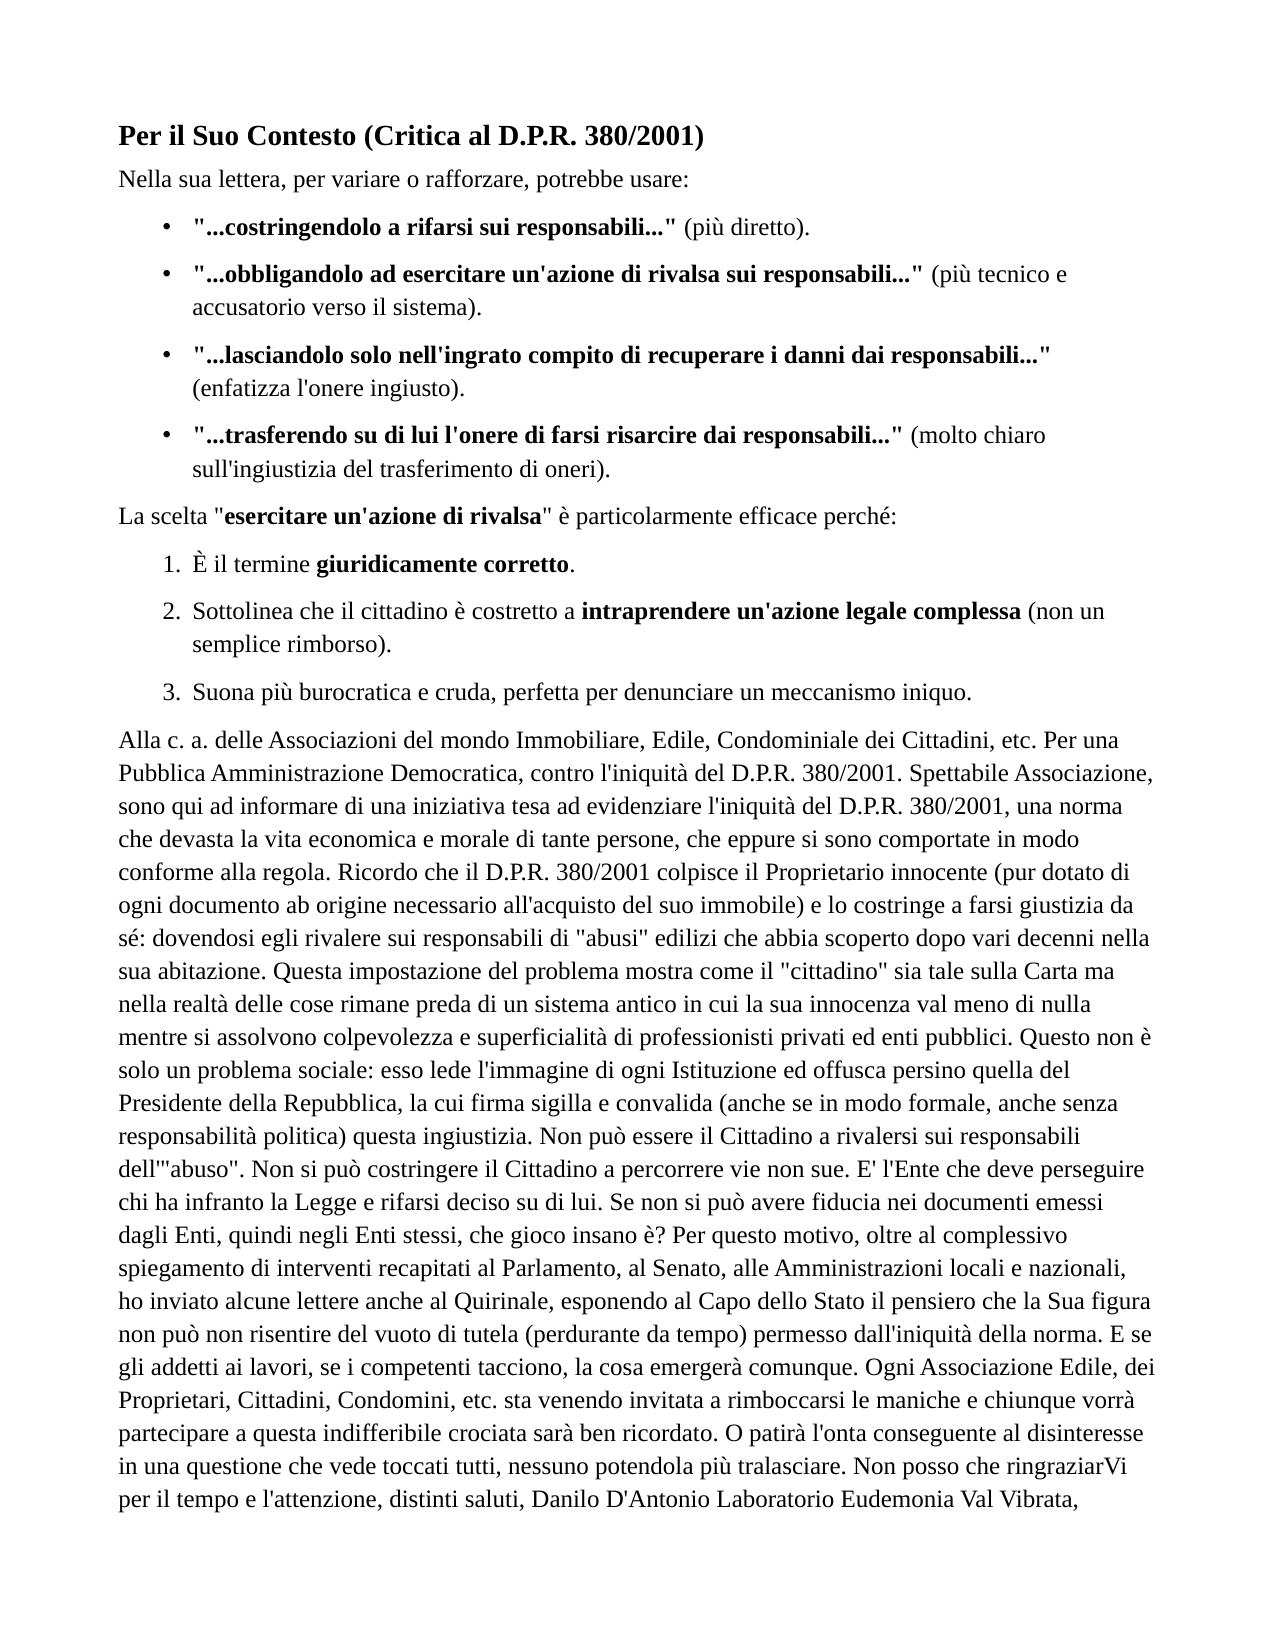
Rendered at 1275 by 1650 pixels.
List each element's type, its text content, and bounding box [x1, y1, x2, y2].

text Alla c. a. delle Associazioni del mondo Immobiliare, Edile, Condominiale dei Cittadini, etc. Per una Pubblica Amministrazione Democratica, contro l'iniquità del D.P.R. 380/2001. Spettabile Associazione, sono qui ad informare di una iniziativa tesa ad evidenziare l'iniquità del D.P.R. 380/2001, una norma che devasta la vita economica e morale di tante persone, che eppure si sono comportate in modo conforme alla regola. Ricordo che il D.P.R. 380/2001 colpisce il Proprietario innocente (pur dotato di ogni documento ab origine necessario all'acquisto del suo immobile) e lo costringe a farsi giustizia da sé: dovendosi egli rivalere sui responsabili di "abusi" edilizi che abbia scoperto dopo vari decenni nella sua abitazione. Questa impostazione del problema mostra come il "cittadino" sia tale sulla Carta ma nella realtà delle cose rimane preda di un sistema antico in cui la sua innocenza val meno di nulla mentre si assolvono colpevolezza e superficialità di professionisti privati ed enti pubblici. Questo non è solo un problema sociale: esso lede l'immagine di ogni Istituzione ed offusca persino quella del Presidente della Repubblica, la cui firma sigilla e convalida (anche se in modo formale, anche senza responsabilità politica) questa ingiustizia. Non può essere il Cittadino a rivalersi sui responsabili dell'"abuso". Non si può costringere il Cittadino a percorrere vie non sue. E' l'Ente che deve perseguire chi ha infranto la Legge e rifarsi deciso su di lui. Se non si può avere fiducia nei documenti emessi dagli Enti, quindi negli Enti stessi, che gioco insano è? Per questo motivo, oltre al complessivo spiegamento di interventi recapitati al Parlamento, al Senato, alle Amministrazioni locali e nazionali, ho inviato alcune lettere anche al Quirinale, esponendo al Capo dello Stato il pensiero che la Sua figura non può non risentire del vuoto di tutela (perdurante da tempo) permesso dall'iniquità della norma. E se gli addetti ai lavori, se i competenti tacciono, la cosa emergerà comunque. Ogni Associazione Edile, dei Proprietari, Cittadini, Condomini, etc. sta venendo invitata a rimboccarsi le maniche e chiunque vorrà partecipare a questa indifferibile crociata sarà ben ricordato. O patirà l'onta conseguente al disinteresse in una questione che vede toccati tutti, nessuno potendola più tralasciare. Non posso che ringraziarVi per il tempo e l'attenzione, distinti saluti, Danilo D'Antonio Laboratorio Eudemonia Val Vibrata, [118, 725, 1157, 1513]
text La scelta "esercitare un'azione di rivalsa" è particolarmente efficace perché: [118, 501, 1157, 530]
list "...costringendolo a rifarsi sui responsabili..." (più diretto). [162, 212, 1157, 241]
list "...lasciandolo solo nell'ingrato compito di recuperare i danni dai responsabili..." (enfatizza l'onere ingiusto). [162, 340, 1157, 402]
list È il termine giuridicamente corretto. [162, 549, 1157, 578]
list Sottolinea che il cittadino è costretto a intraprendere un'azione legale complessa (non un semplice rimborso). [162, 596, 1157, 658]
list "...trasferendo su di lui l'onere di farsi risarcire dai responsabili..." (molto chiaro sull'ingiustizia del trasferimento di oneri). [162, 421, 1157, 482]
text Nella sua lettera, per variare o rafforzare, potrebbe usare: [118, 164, 1157, 193]
list "...obbligandolo ad esercitare un'azione di rivalsa sui responsabili..." (più tecnico e accusatorio verso il sistema). [162, 259, 1157, 321]
subtitle Per il Suo Contesto (Critica al D.P.R. 380/2001) [118, 118, 1157, 152]
list Suona più burocratica e cruda, perfetta per denunciare un meccanismo iniquo. [162, 677, 1157, 706]
